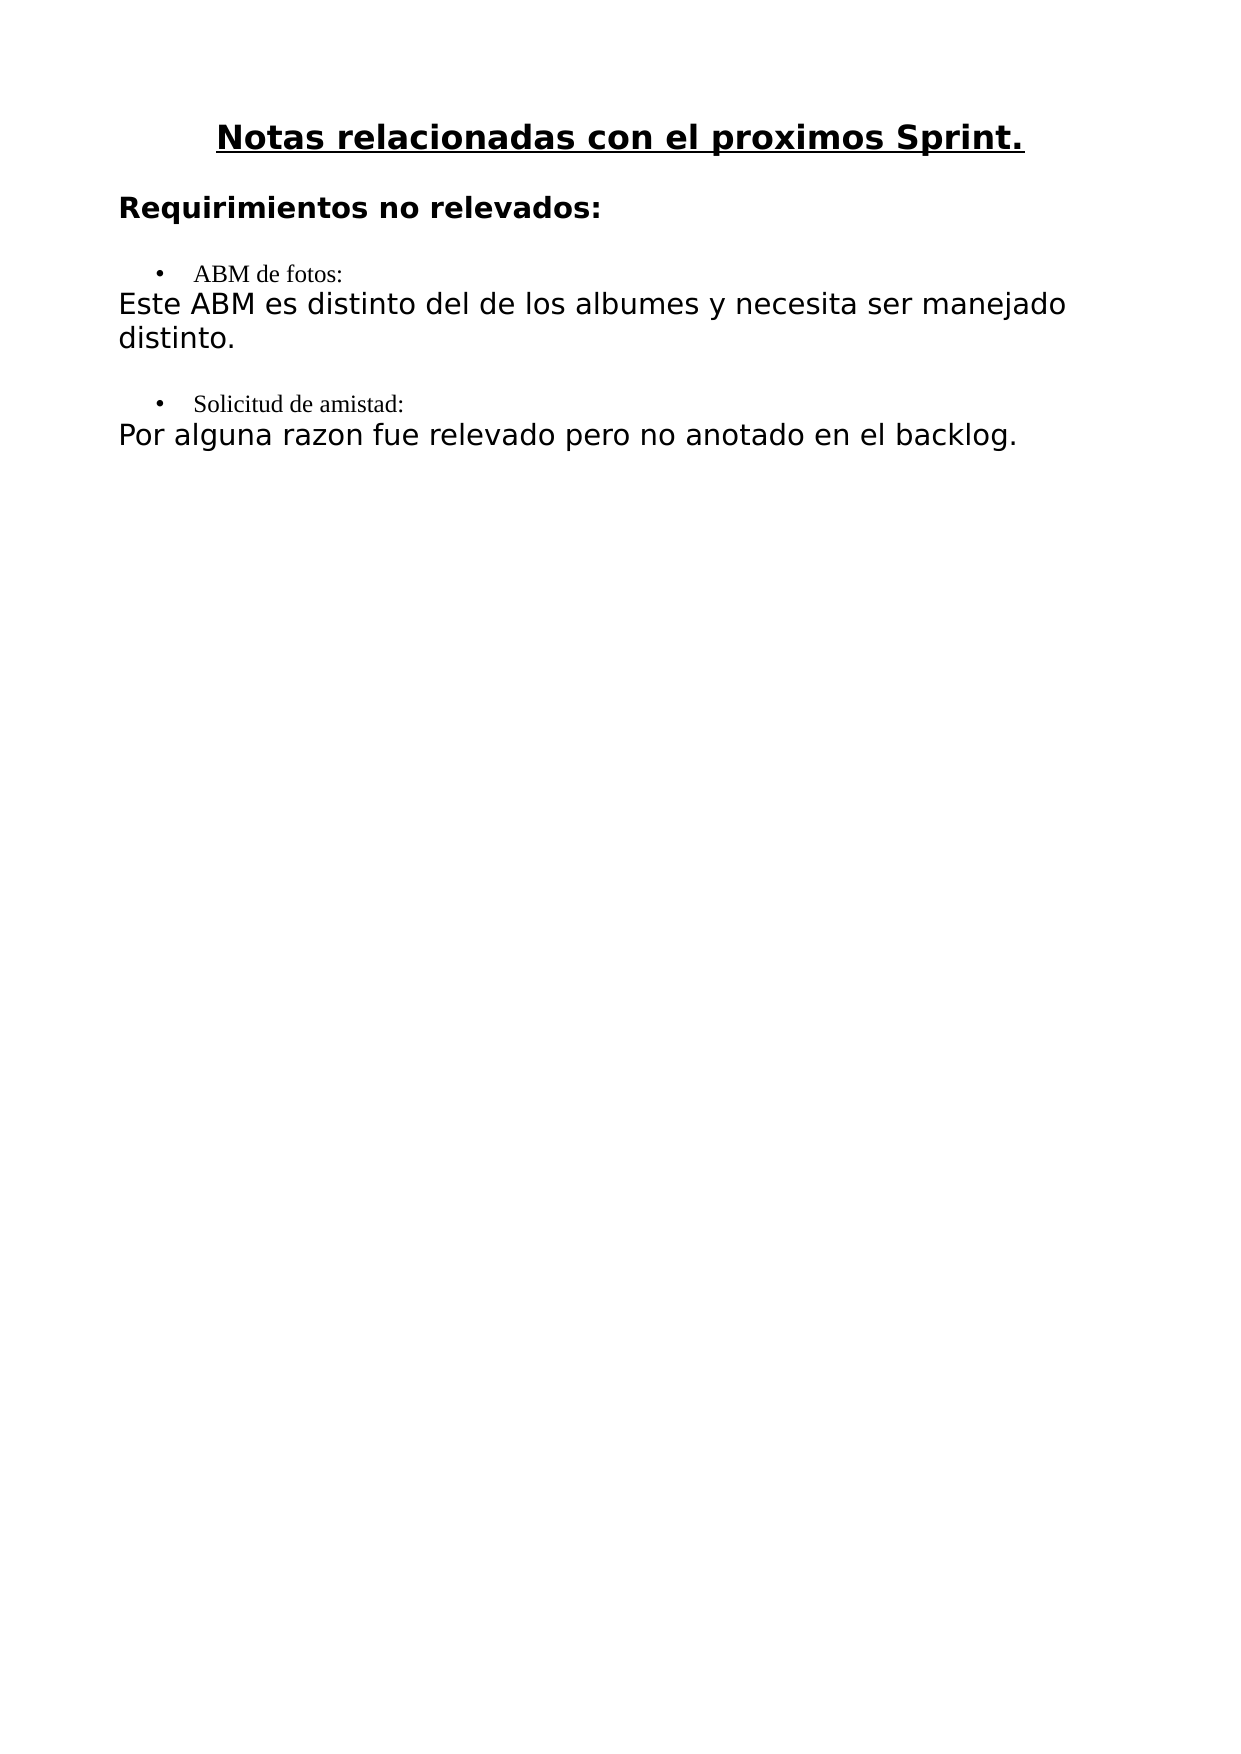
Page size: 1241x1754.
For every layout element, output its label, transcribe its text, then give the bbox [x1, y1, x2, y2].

text Por alguna razon fue relevado pero no anotado en el backlog. [118, 418, 1122, 452]
text Notas relacionadas con el proximos Sprint. [118, 118, 1122, 157]
list Solicitud de amistad: [156, 389, 1122, 418]
text Requirimientos no relevados: [118, 191, 1122, 225]
list ABM de fotos: [156, 259, 1122, 288]
text Este ABM es distinto del de los albumes y necesita ser manejado distinto. [118, 288, 1122, 356]
